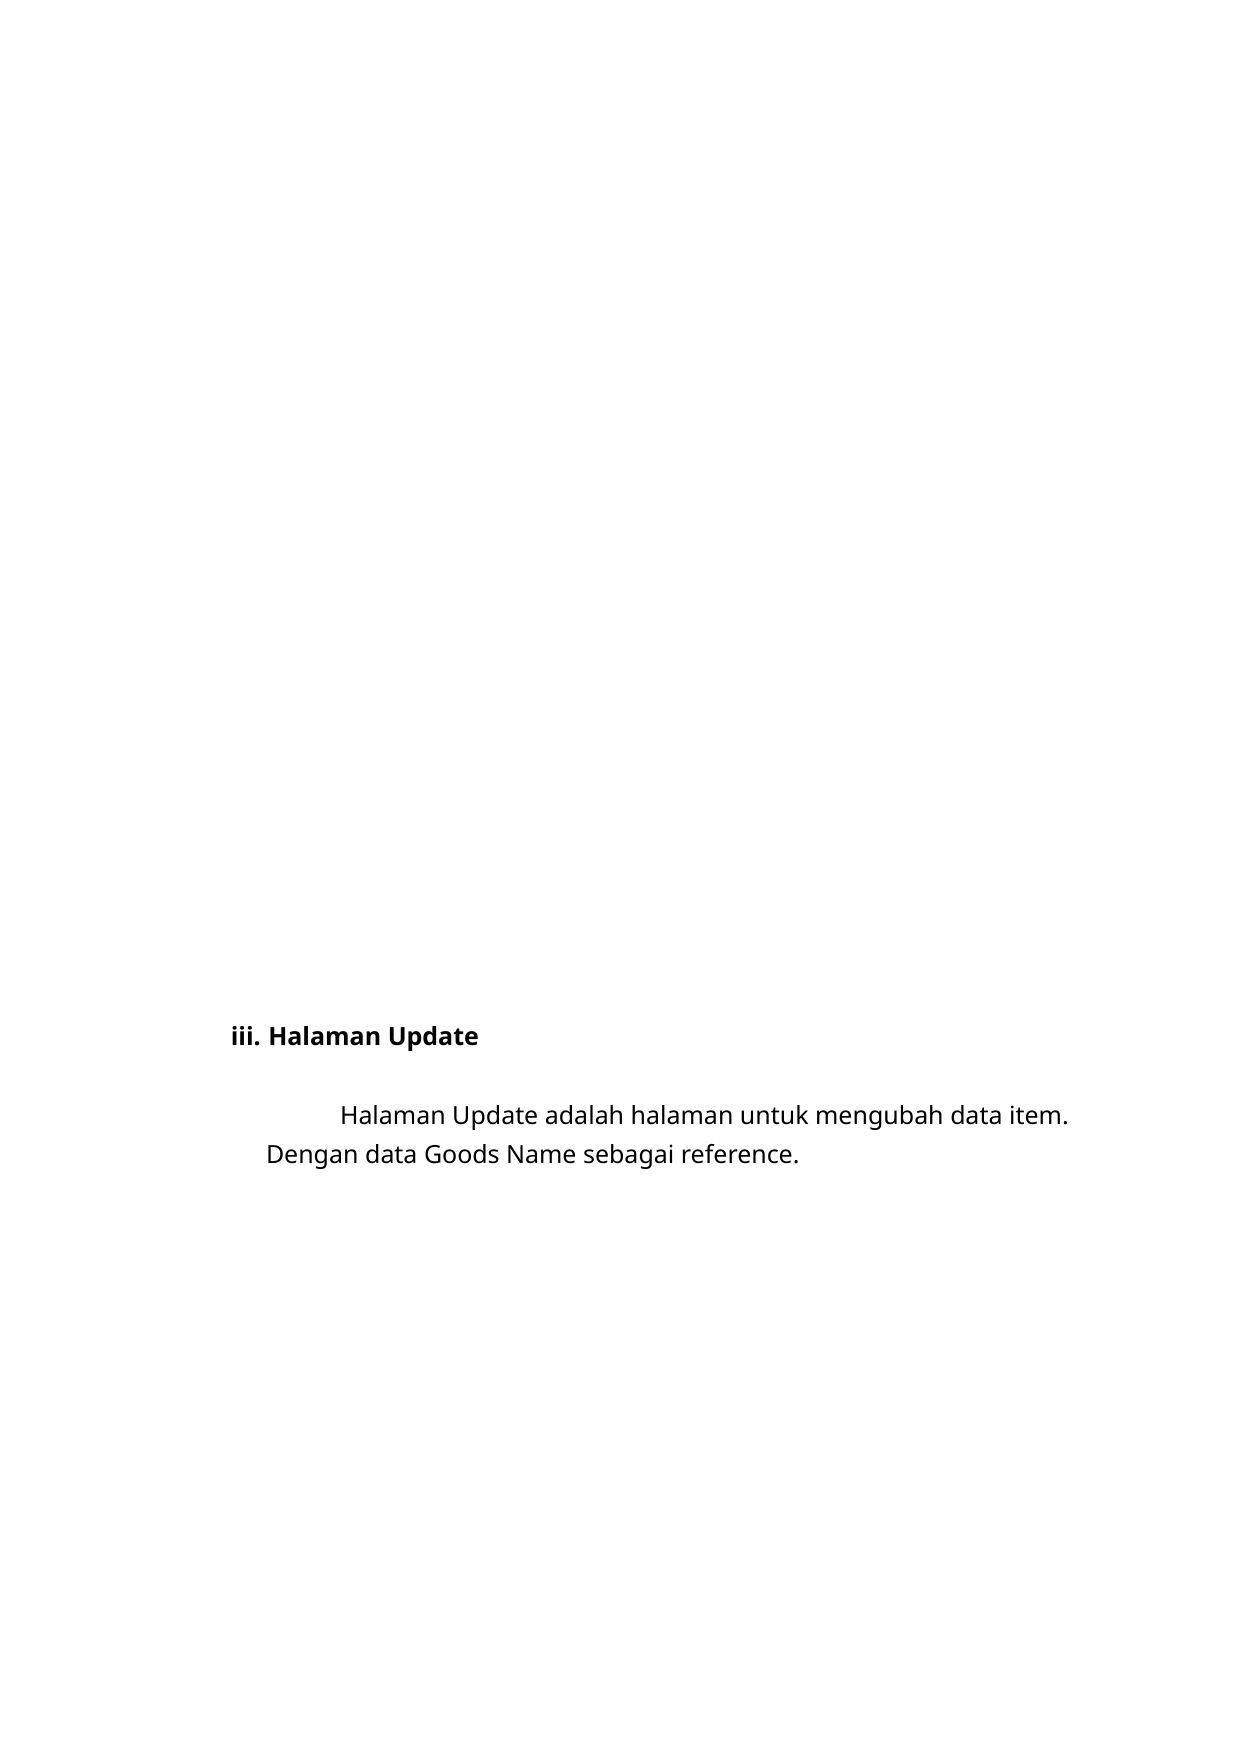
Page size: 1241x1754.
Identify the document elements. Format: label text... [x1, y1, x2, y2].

text Halaman Update adalah halaman untuk mengubah data item. Dengan data Goods Name sebagai reference. [118, 1097, 1122, 1171]
list Halaman Update [231, 1019, 1122, 1053]
